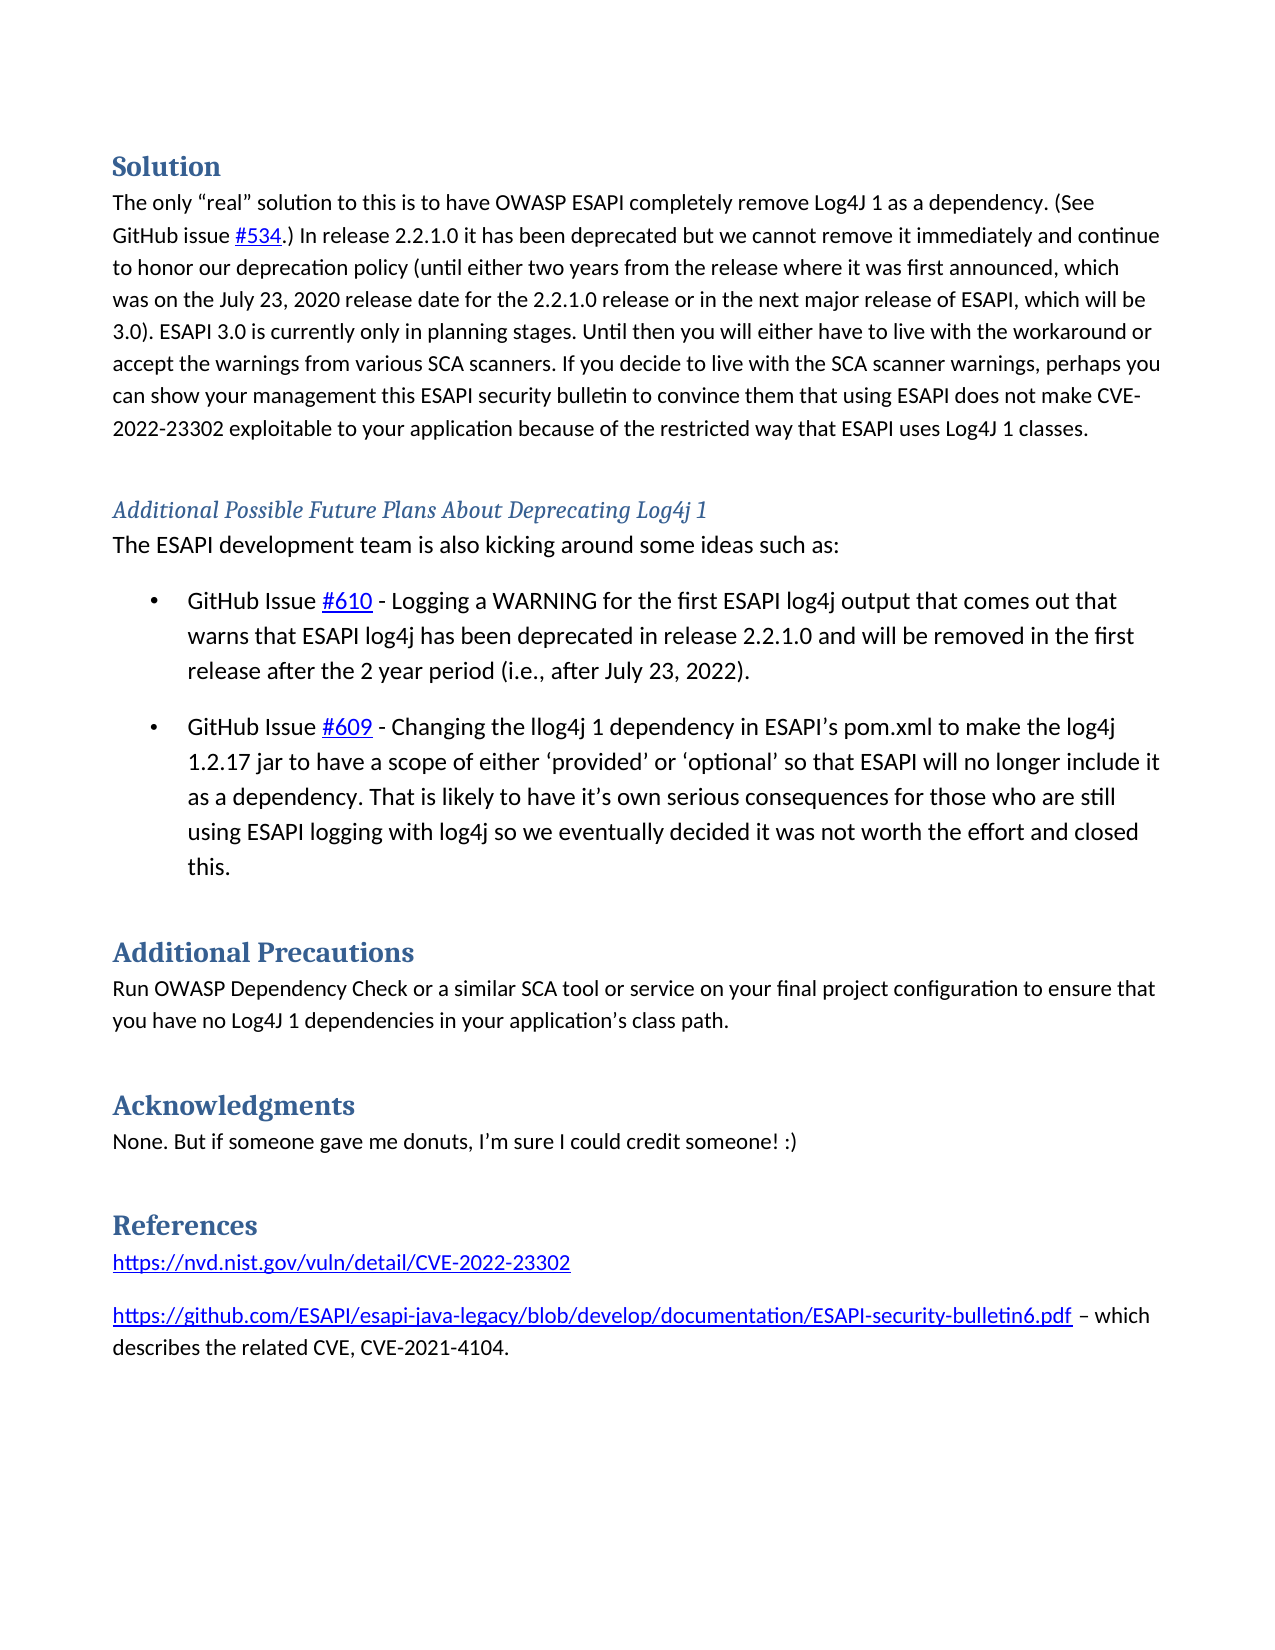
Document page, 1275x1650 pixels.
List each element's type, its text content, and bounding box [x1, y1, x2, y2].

text The ESAPI development team is also kicking around some ideas such as: [112, 529, 1162, 559]
text https://github.com/ESAPI/esapi-java-legacy/blob/develop/documentation/ESAPI-security-bulletin6.pdf – which describes the related CVE, CVE-2021-4104. [112, 1301, 1162, 1361]
text None. But if someone gave me donuts, I’m sure I could credit someone! :) [112, 1127, 1162, 1155]
subtitle Additional Precautions [112, 936, 1162, 969]
text The only “real” solution to this is to have OWASP ESAPI completely remove Log4J 1 as a dependency. (See GitHub issue #534.) In release 2.2.1.0 it has been deprecated but we cannot remove it immediately and continue to honor our deprecation policy (until either two years from the release where it was first announced, which was on the July 23, 2020 release date for the 2.2.1.0 release or in the next major release of ESAPI, which will be 3.0). ESAPI 3.0 is currently only in planning stages. Until then you will either have to live with the workaround or accept the warnings from various SCA scanners. If you decide to live with the SCA scanner warnings, perhaps you can show your management this ESAPI security bulletin to convince them that using ESAPI does not make CVE-2022-23302 exploitable to your application because of the restricted way that ESAPI uses Log4J 1 classes. [112, 188, 1162, 442]
list GitHub Issue #609 - Changing the llog4j 1 dependency in ESAPI’s pom.xml to make the log4j 1.2.17 jar to have a scope of either ‘provided’ or ‘optional’ so that ESAPI will no longer include it as a dependency. That is likely to have it’s own serious consequences for those who are still using ESAPI logging with log4j so we eventually decided it was not worth the effort and closed this. [150, 711, 1162, 881]
subtitle References [112, 1209, 1162, 1243]
subtitle Solution [112, 150, 1162, 183]
subtitle Additional Possible Future Plans About Deprecating Log4j 1 [112, 496, 1162, 525]
text https://nvd.nist.gov/vuln/detail/CVE-2022-23302 [112, 1248, 1162, 1276]
subtitle Acknowledgments [112, 1089, 1162, 1122]
text Run OWASP Dependency Check or a similar SCA tool or service on your final project configuration to ensure that you have no Log4J 1 dependencies in your application’s class path. [112, 974, 1162, 1034]
list GitHub Issue #610 - Logging a WARNING for the first ESAPI log4j output that comes out that warns that ESAPI log4j has been deprecated in release 2.2.1.0 and will be removed in the first release after the 2 year period (i.e., after July 23, 2022). [150, 585, 1162, 685]
